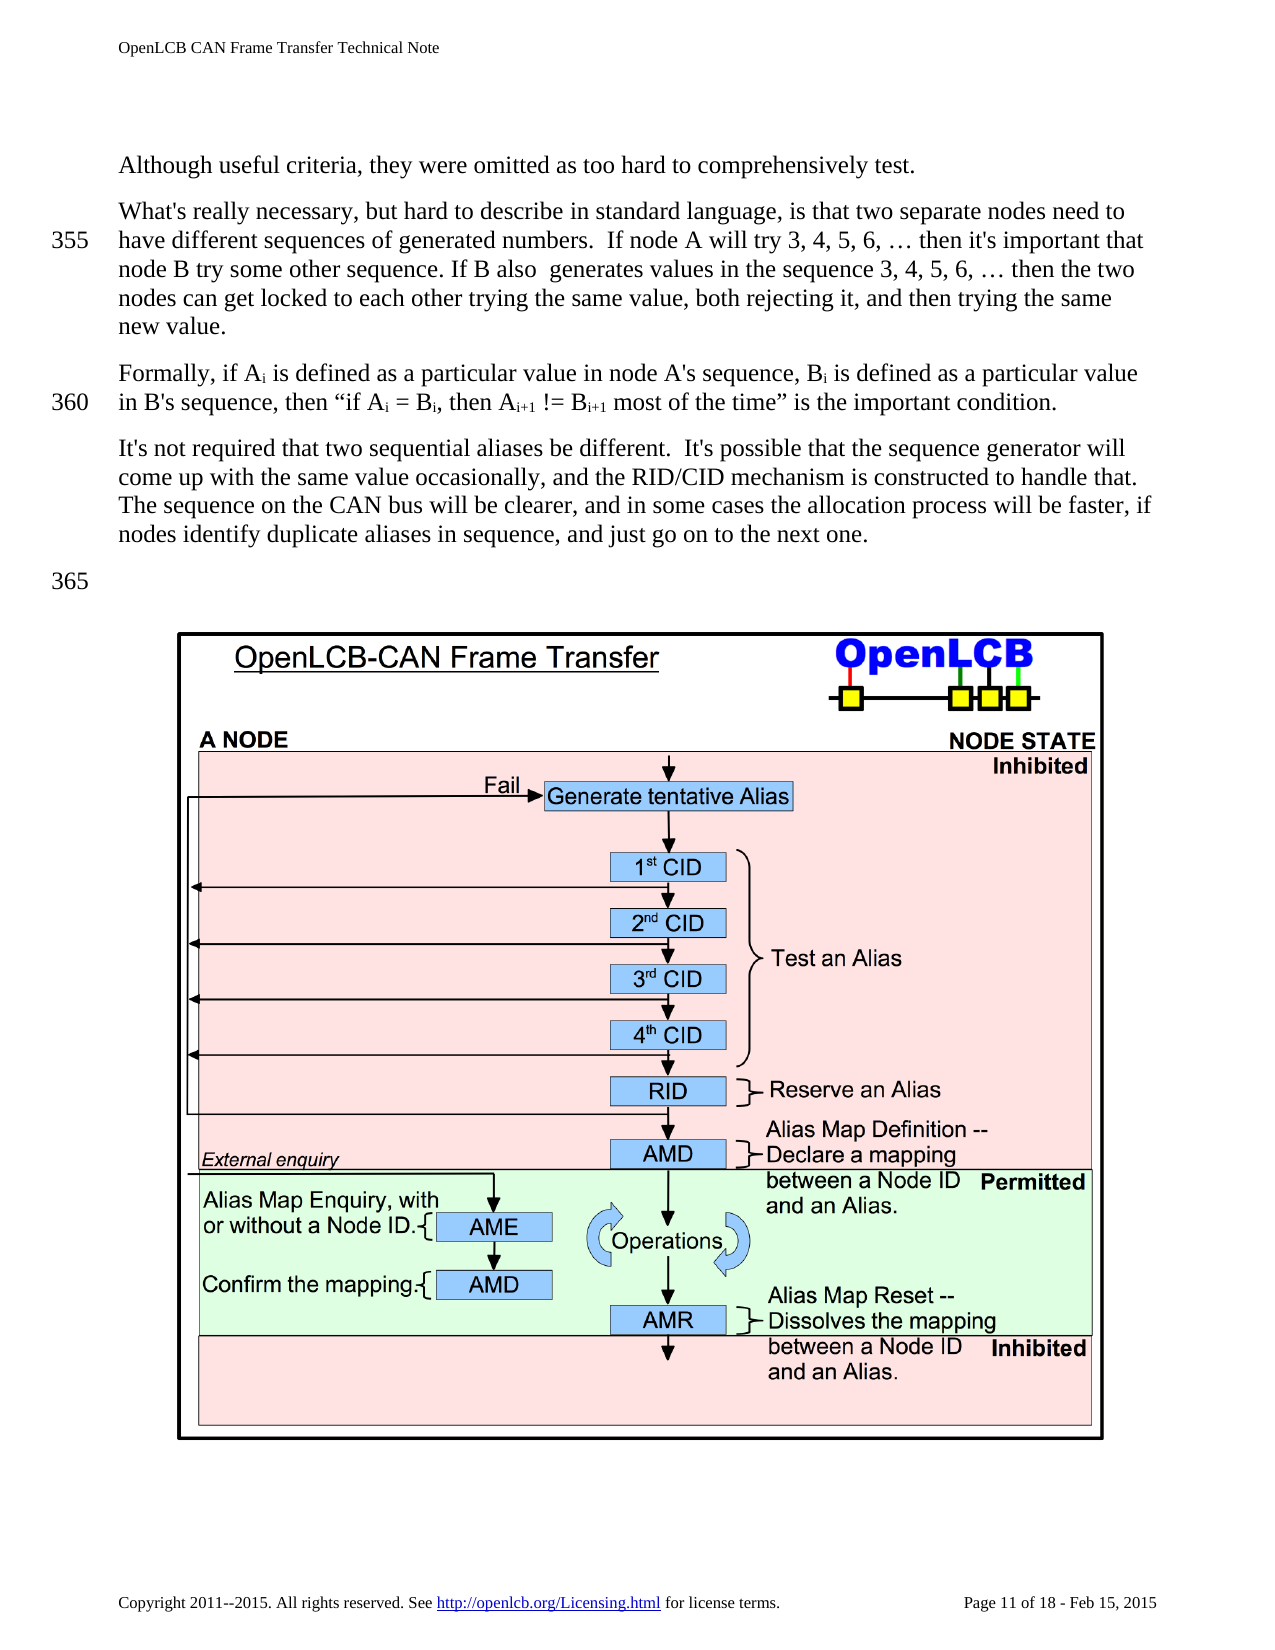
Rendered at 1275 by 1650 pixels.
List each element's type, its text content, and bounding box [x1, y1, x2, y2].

picture [118, 565, 1157, 1498]
text It's not required that two sequential aliases be different. It's possible that the sequence generator will come up with the same value occasionally, and the RID/CID mechanism is constructed to handle that. The sequence on the CAN bus will be clearer, and in some cases the allocation process will be faster, if nodes identify duplicate aliases in sequence, and just go on to the next one. [118, 433, 1157, 548]
text Formally, if Ai is defined as a particular value in node A's sequence, Bi is defined as a particular value in B's sequence, then “if Ai = Bi, then Ai+1 != Bi+1 most of the time” is the important condition. [118, 358, 1157, 415]
text Although useful criteria, they were omitted as too hard to comprehensively test. [118, 150, 1157, 179]
text What's really necessary, but hard to describe in standard language, is that two separate nodes need to have different sequences of generated numbers. If node A will try 3, 4, 5, 6, … then it's important that node B try some other sequence. If B also generates values in the sequence 3, 4, 5, 6, … then the two nodes can get locked to each other trying the same value, both rejecting it, and then trying the same new value. [118, 196, 1157, 340]
